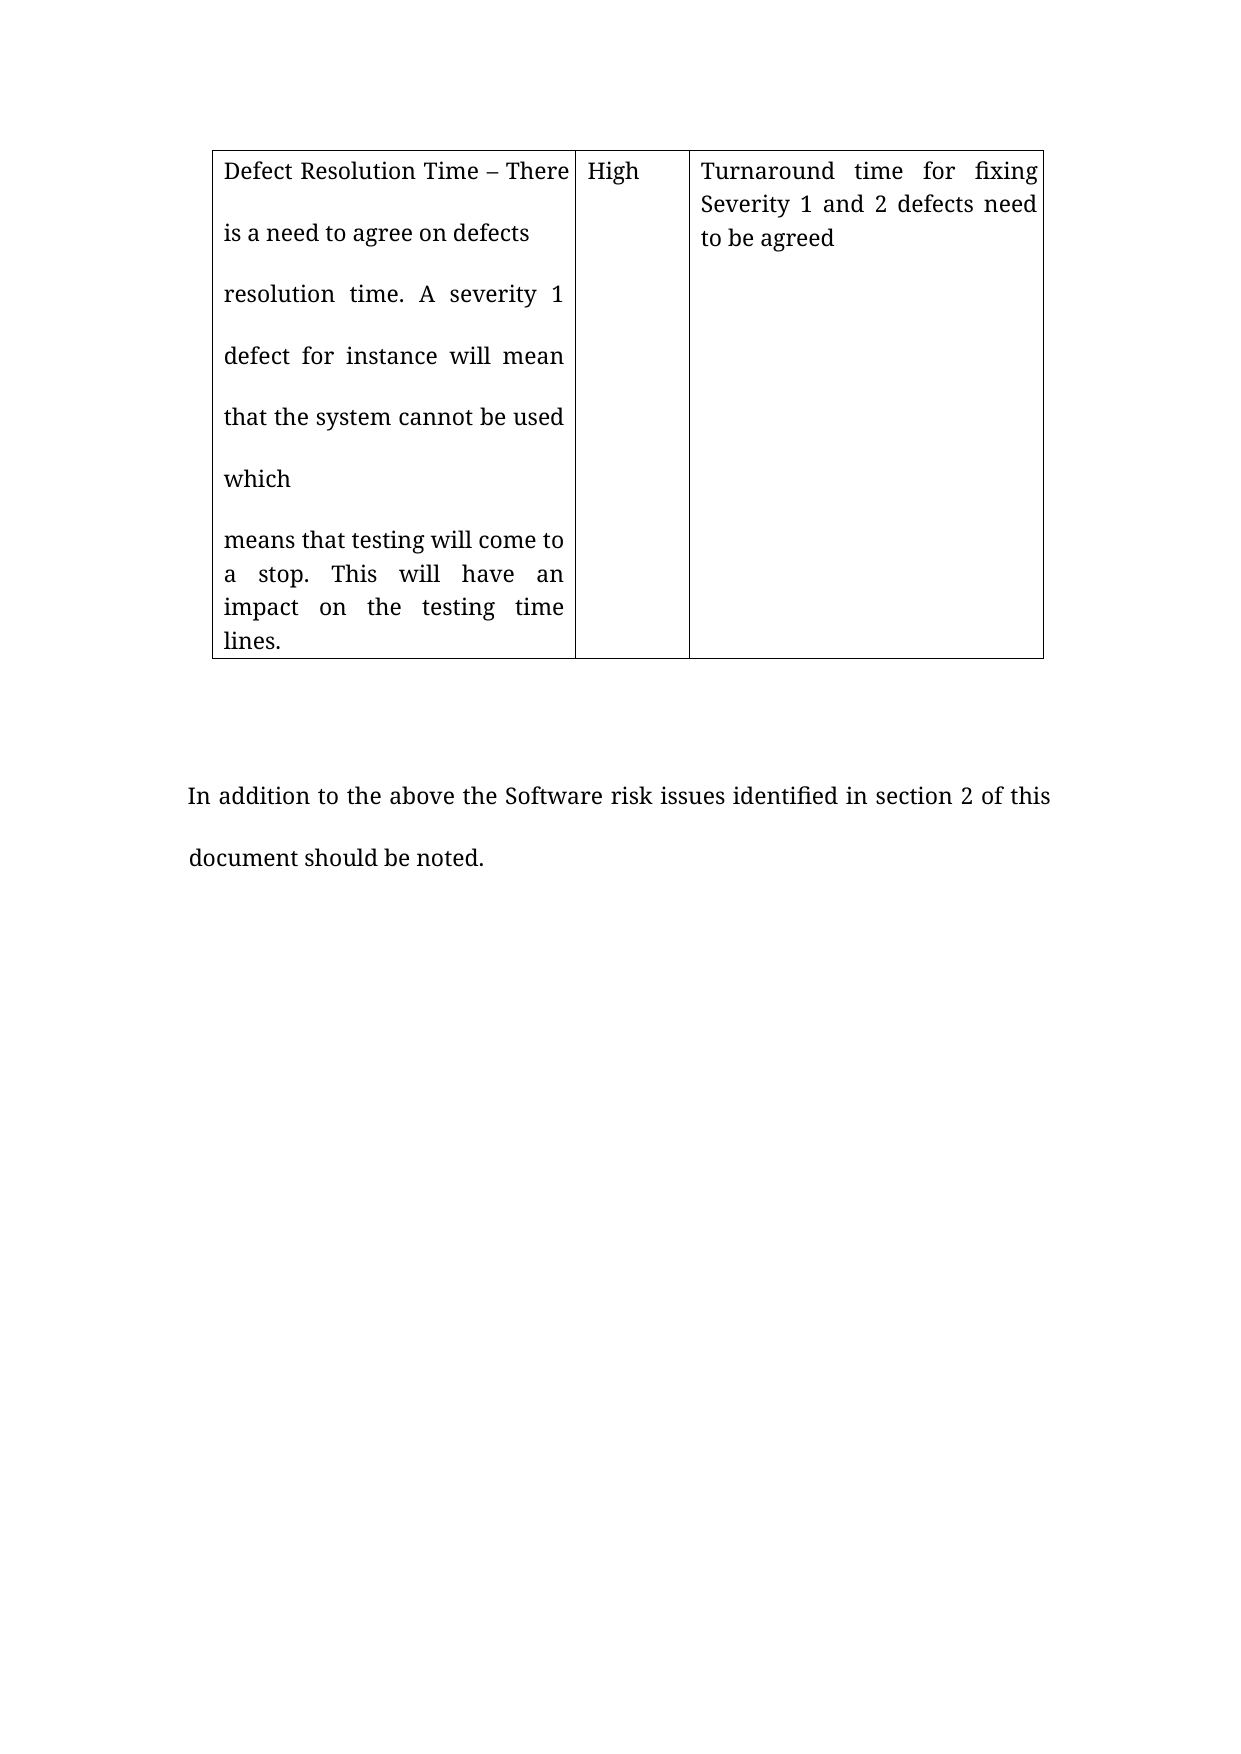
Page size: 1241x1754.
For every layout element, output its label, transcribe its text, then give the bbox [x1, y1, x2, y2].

text In addition to the above the Software risk issues identified in section 2 of this document should be noted. [187, 780, 1053, 873]
table_cell Defect Resolution Time – There is a need to agree on defects resolution time. A severity 1 defect for instance will mean that the system cannot be used which means that testing will come to a stop. This will have an impact on the testing time lines. [213, 151, 575, 658]
table_cell High [576, 151, 689, 658]
table_cell Turnaround time for fixing Severity 1 and 2 defects need to be agreed [690, 151, 1043, 658]
